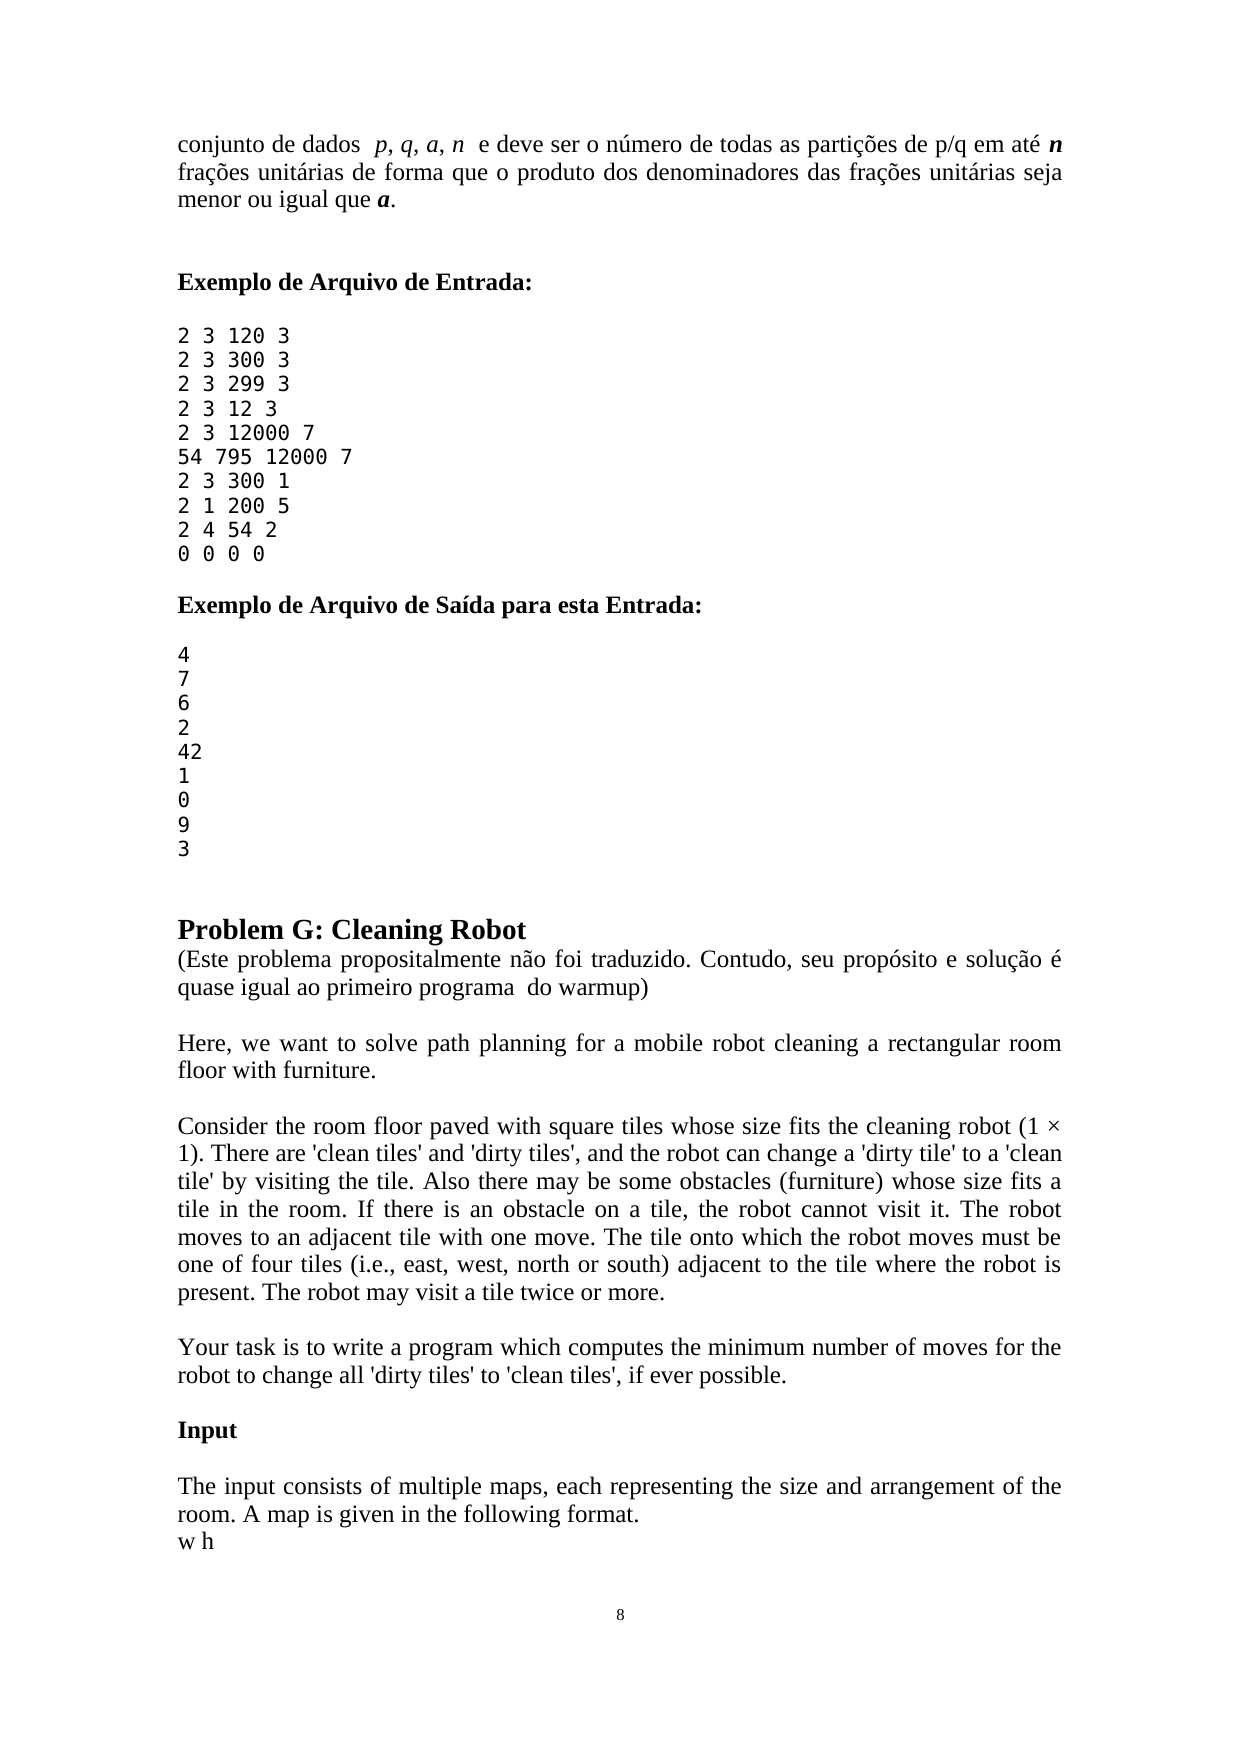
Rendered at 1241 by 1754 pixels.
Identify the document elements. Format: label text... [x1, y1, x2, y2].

text 6 [177, 691, 1063, 716]
text 2 4 54 2 [177, 518, 1063, 542]
text 1 [177, 764, 1063, 788]
text Here, we want to solve path planning for a mobile robot cleaning a rectangular room floor with furniture. [177, 1029, 1063, 1084]
text Exemplo de Arquivo de Entrada: [177, 268, 1063, 296]
text 54 795 12000 7 [177, 445, 1063, 469]
text w h [177, 1527, 1063, 1555]
text Consider the room floor paved with square tiles whose size fits the cleaning robot (1 × 1). There are 'clean tiles' and 'dirty tiles', and the robot can change a 'dirty tile' to a 'clean tile' by visiting the tile. Also there may be some obstacles (furniture) whose size fits a tile in the room. If there is an obstacle on a tile, the robot cannot visit it. The robot moves to an adjacent tile with one move. The tile onto which the robot moves must be one of four tiles (i.e., east, west, north or south) adjacent to the tile where the robot is present. The robot may visit a tile twice or more. [177, 1112, 1063, 1306]
text 2 3 299 3 [177, 372, 1063, 397]
text 7 [177, 667, 1063, 691]
text 2 [177, 716, 1063, 740]
text 42 [177, 740, 1063, 764]
text 0 [177, 788, 1063, 813]
text The input consists of multiple maps, each representing the size and arrangement of the room. A map is given in the following format. [177, 1472, 1063, 1527]
text 4 [177, 643, 1063, 667]
text 2 3 300 3 [177, 348, 1063, 372]
text 2 3 300 1 [177, 469, 1063, 494]
text Exemplo de Arquivo de Saída para esta Entrada: [177, 591, 1063, 618]
text Your task is to write a program which computes the minimum number of moves for the robot to change all 'dirty tiles' to 'clean tiles', if ever possible. [177, 1333, 1063, 1389]
text conjunto de dados p, q, a, n e deve ser o número de todas as partições de p/q em até n frações unitárias de forma que o produto dos denominadores das frações unitárias seja menor ou igual que a. [177, 130, 1063, 213]
text (Este problema propositalmente não foi traduzido. Contudo, seu propósito e solução é quase igual ao primeiro programa do warmup) [177, 946, 1063, 1001]
text Problem G: Cleaning Robot [177, 913, 1063, 946]
text 9 [177, 813, 1063, 837]
text 0 0 0 0 [177, 542, 1063, 567]
text 2 3 12 3 [177, 397, 1063, 421]
text Input [177, 1417, 1063, 1444]
text 2 1 200 5 [177, 494, 1063, 518]
text 3 [177, 837, 1063, 861]
text 2 3 12000 7 [177, 421, 1063, 445]
text 2 3 120 3 [177, 324, 1063, 348]
